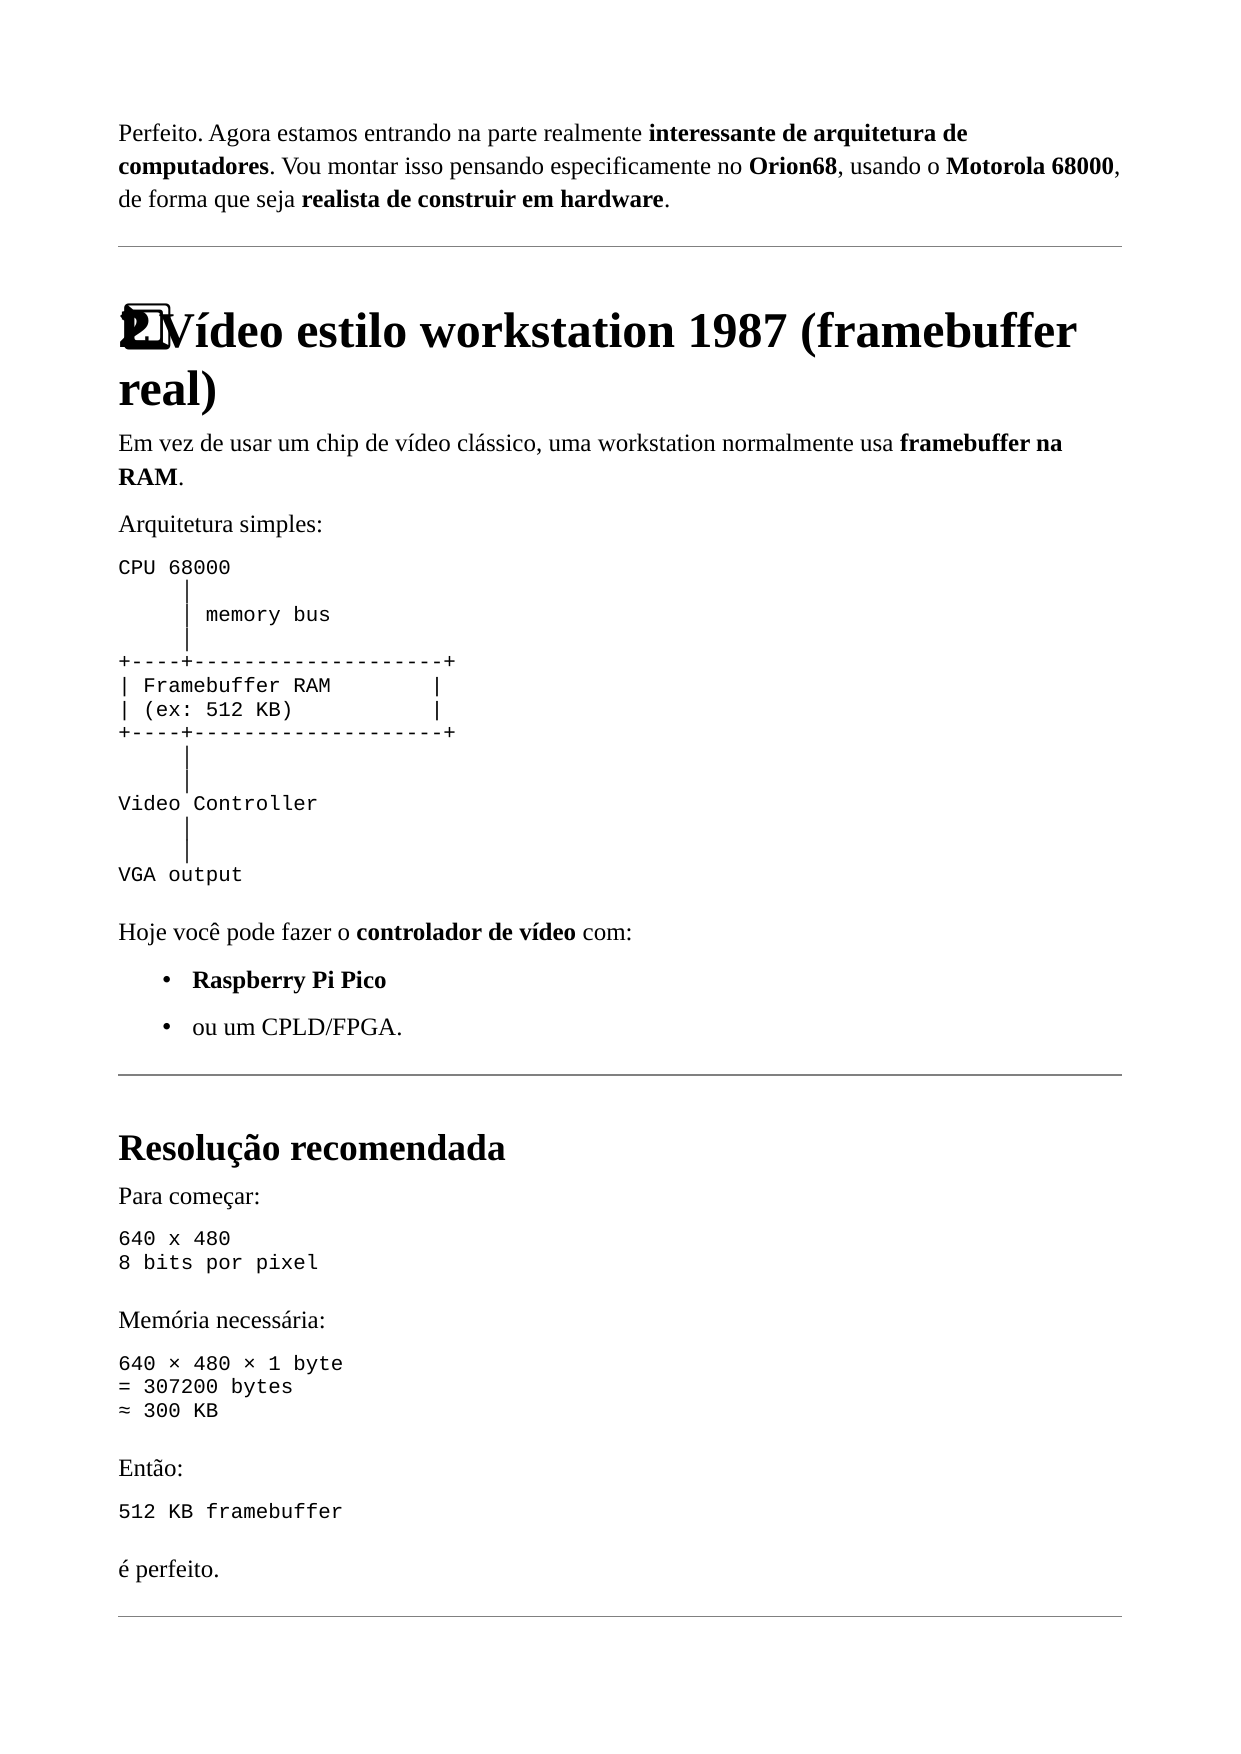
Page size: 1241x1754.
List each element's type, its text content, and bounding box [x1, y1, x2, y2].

text +----+--------------------+ [118, 722, 1122, 746]
text VGA output [118, 864, 1122, 888]
text = 307200 bytes [118, 1376, 1122, 1400]
list ou um CPLD/FPGA. [162, 1012, 1122, 1041]
text │ [187, 628, 1122, 651]
text Então: [118, 1453, 1122, 1482]
text Em vez de usar um chip de vídeo clássico, uma workstation normalmente usa framebuffer na RAM. [118, 428, 1122, 490]
text Hoje você pode fazer o controlador de vídeo com: [118, 917, 1122, 946]
list Raspberry Pi Pico [162, 965, 1122, 994]
text | (ex: 512 KB) | [118, 699, 1122, 722]
text │ [118, 628, 186, 651]
text ≈ 300 KB [118, 1400, 1122, 1424]
text 640 x 480 [118, 1228, 1122, 1252]
text é perfeito. [118, 1554, 1122, 1583]
text +----+--------------------+ [118, 651, 1122, 675]
text │ [118, 746, 186, 769]
text Memória necessária: [118, 1305, 1122, 1334]
text 640 × 480 × 1 byte [118, 1353, 1122, 1376]
text │ [118, 817, 186, 841]
text │ [118, 580, 1122, 604]
text 512 KB framebuffer [118, 1501, 1122, 1524]
subtitle Resolução recomendada [118, 1125, 1122, 1168]
text Para começar: [118, 1181, 1122, 1209]
text Video Controller [118, 793, 1122, 817]
subtitle 2️⃣ Vídeo estilo workstation 1987 (framebuffer real) [118, 301, 1122, 416]
text | Framebuffer RAM | [118, 675, 1122, 699]
text Perfeito. Agora estamos entrando na parte realmente interessante de arquitetura de computadores. Vou montar isso pensando especificamente no Orion68, usando o Motorola 68000, de forma que seja realista de construir em hardware. [118, 118, 1122, 213]
text CPU 68000 [118, 557, 1122, 580]
text │ [187, 817, 1122, 841]
text Arquitetura simples: [118, 509, 1122, 538]
text 8 bits por pixel [118, 1252, 1122, 1276]
text │ [187, 746, 1122, 769]
text │ [118, 841, 1122, 864]
text │ [118, 769, 1122, 793]
text │ memory bus [118, 604, 1122, 628]
